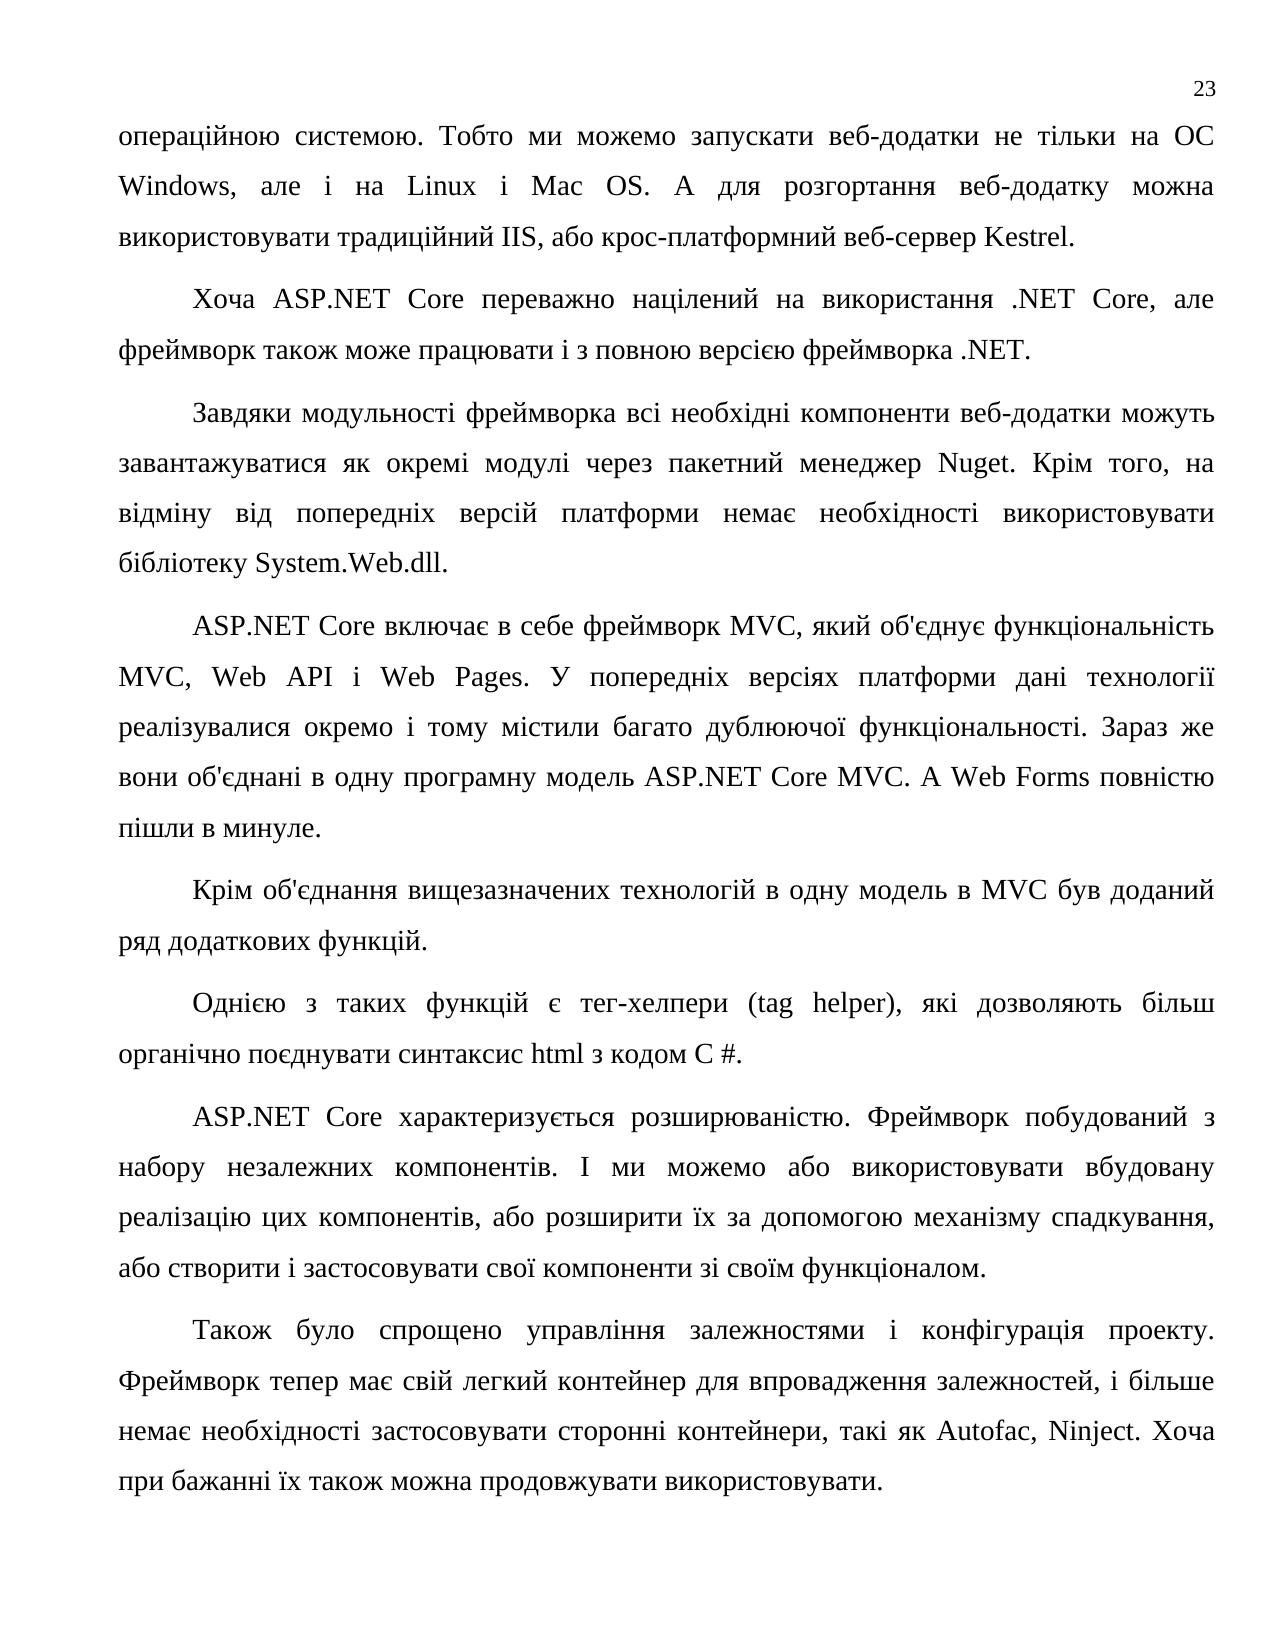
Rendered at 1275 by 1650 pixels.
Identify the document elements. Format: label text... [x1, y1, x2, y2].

text Крім об'єднання вищезазначених технологій в одну модель в MVC був доданий ряд додаткових функцій. [118, 872, 1216, 956]
text ASP.NET Core характеризується розширюваністю. Фреймворк побудований з набору незалежних компонентів. І ми можемо або використовувати вбудовану реалізацію цих компонентів, або розширити їх за допомогою механізму спадкування, або створити і застосовувати свої компоненти зі своїм функціоналом. [118, 1099, 1216, 1283]
text Однією з таких функцій є тег-хелпери (tag helper), які дозволяють більш органічно поєднувати синтаксис html з кодом С #. [118, 986, 1216, 1069]
text Також було спрощено управління залежностями і конфігурація проекту. Фреймворк тепер має свій легкий контейнер для впровадження залежностей, і більше немає необхідності застосовувати сторонні контейнери, такі як Autofac, Ninject. Хоча при бажанні їх також можна продовжувати використовувати. [118, 1312, 1216, 1497]
text Завдяки модульності фреймворка всі необхідні компоненти веб-додатки можуть завантажуватися як окремі модулі через пакетний менеджер Nuget. Крім того, на відміну від попередніх версій платформи немає необхідності використовувати бібліотеку System.Web.dll. [118, 395, 1216, 579]
text операційною системою. Тобто ми можемо запускати веб-додатки не тільки на ОС Windows, але і на Linux і Mac OS. А для розгортання веб-додатку можна використовувати традиційний IIS, або крос-платформний веб-сервер Kestrel. [118, 118, 1216, 252]
text Хоча ASP.NET Core переважно націлений на використання .NET Core, але фреймворк також може працювати і з повною версією фреймворка .NET. [118, 282, 1216, 365]
text ASP.NET Core включає в себе фреймворк MVC, який об'єднує функціональність MVC, Web API і Web Pages. У попередніх версіях платформи дані технології реалізувалися окремо і тому містили багато дублюючої функціональності. Зараз же вони об'єднані в одну програмну модель ASP.NET Core MVC. А Web Forms повністю пішли в минуле. [118, 608, 1216, 843]
